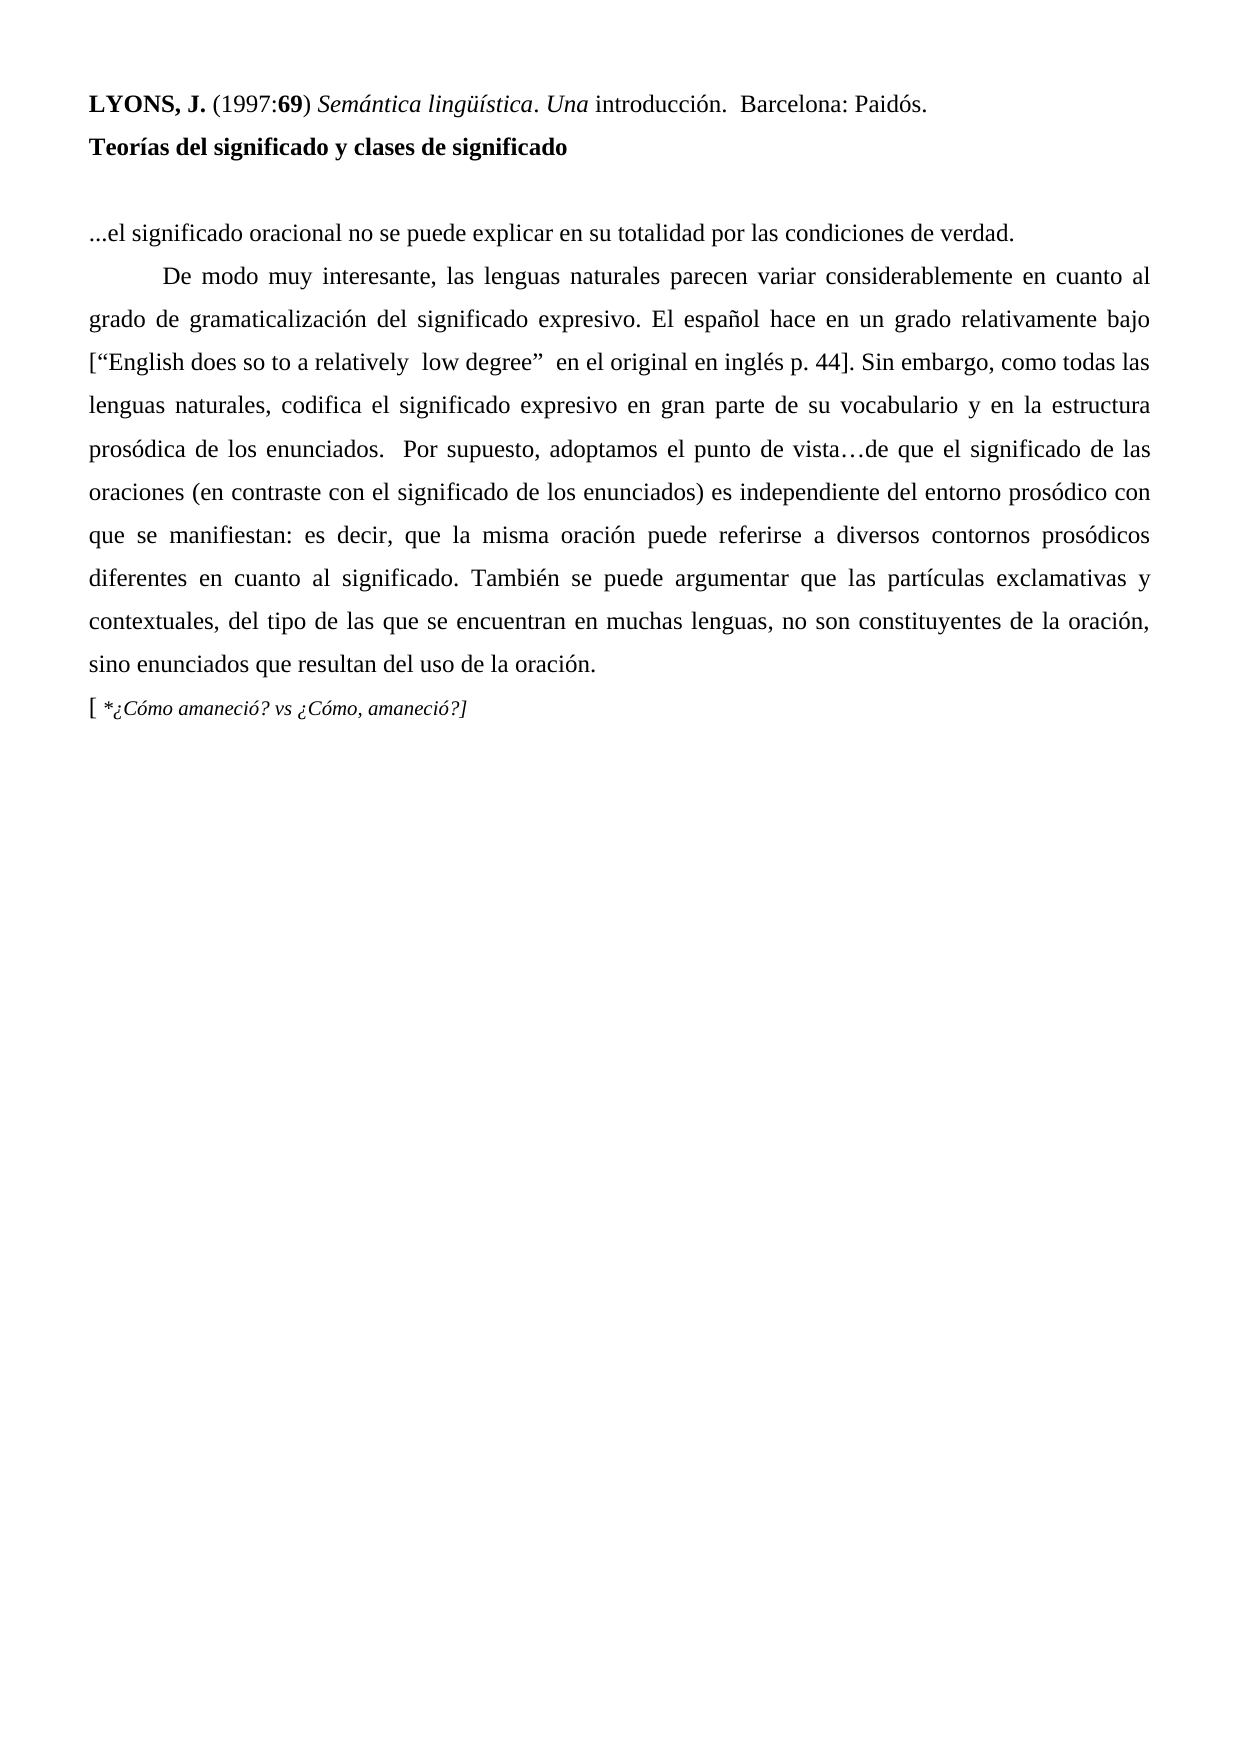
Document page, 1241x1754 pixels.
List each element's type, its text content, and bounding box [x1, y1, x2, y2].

text [ *¿Cómo amaneció? vs ¿Cómo, amaneció?] [89, 692, 1152, 721]
text De modo muy interesante, las lenguas naturales parecen variar considerablemente en cuanto al grado de gramaticalización del significado expresivo. El español hace en un grado relativamente bajo [“English does so to a relatively low degree” en el original en inglés p. 44]. Sin embargo, como todas las lenguas naturales, codifica el significado expresivo en gran parte de su vocabulario y en la estructura prosódica de los enunciados. Por supuesto, adoptamos el punto de vista…de que el significado de las oraciones (en contraste con el significado de los enunciados) es independiente del entorno prosódico con que se manifiestan: es decir, que la misma oración puede referirse a diversos contornos prosódicos diferentes en cuanto al significado. También se puede argumentar que las partículas exclamativas y contextuales, del tipo de las que se encuentran en muchas lenguas, no son constituyentes de la oración, sino enunciados que resultan del uso de la oración. [89, 261, 1152, 678]
text LYONS, J. (1997:69) Semántica lingüística. Una introducción. Barcelona: Paidós. [89, 89, 1152, 117]
text ...el significado oracional no se puede explicar en su totalidad por las condiciones de verdad. [89, 218, 1152, 247]
text Teorías del significado y clases de significado [89, 132, 1152, 161]
